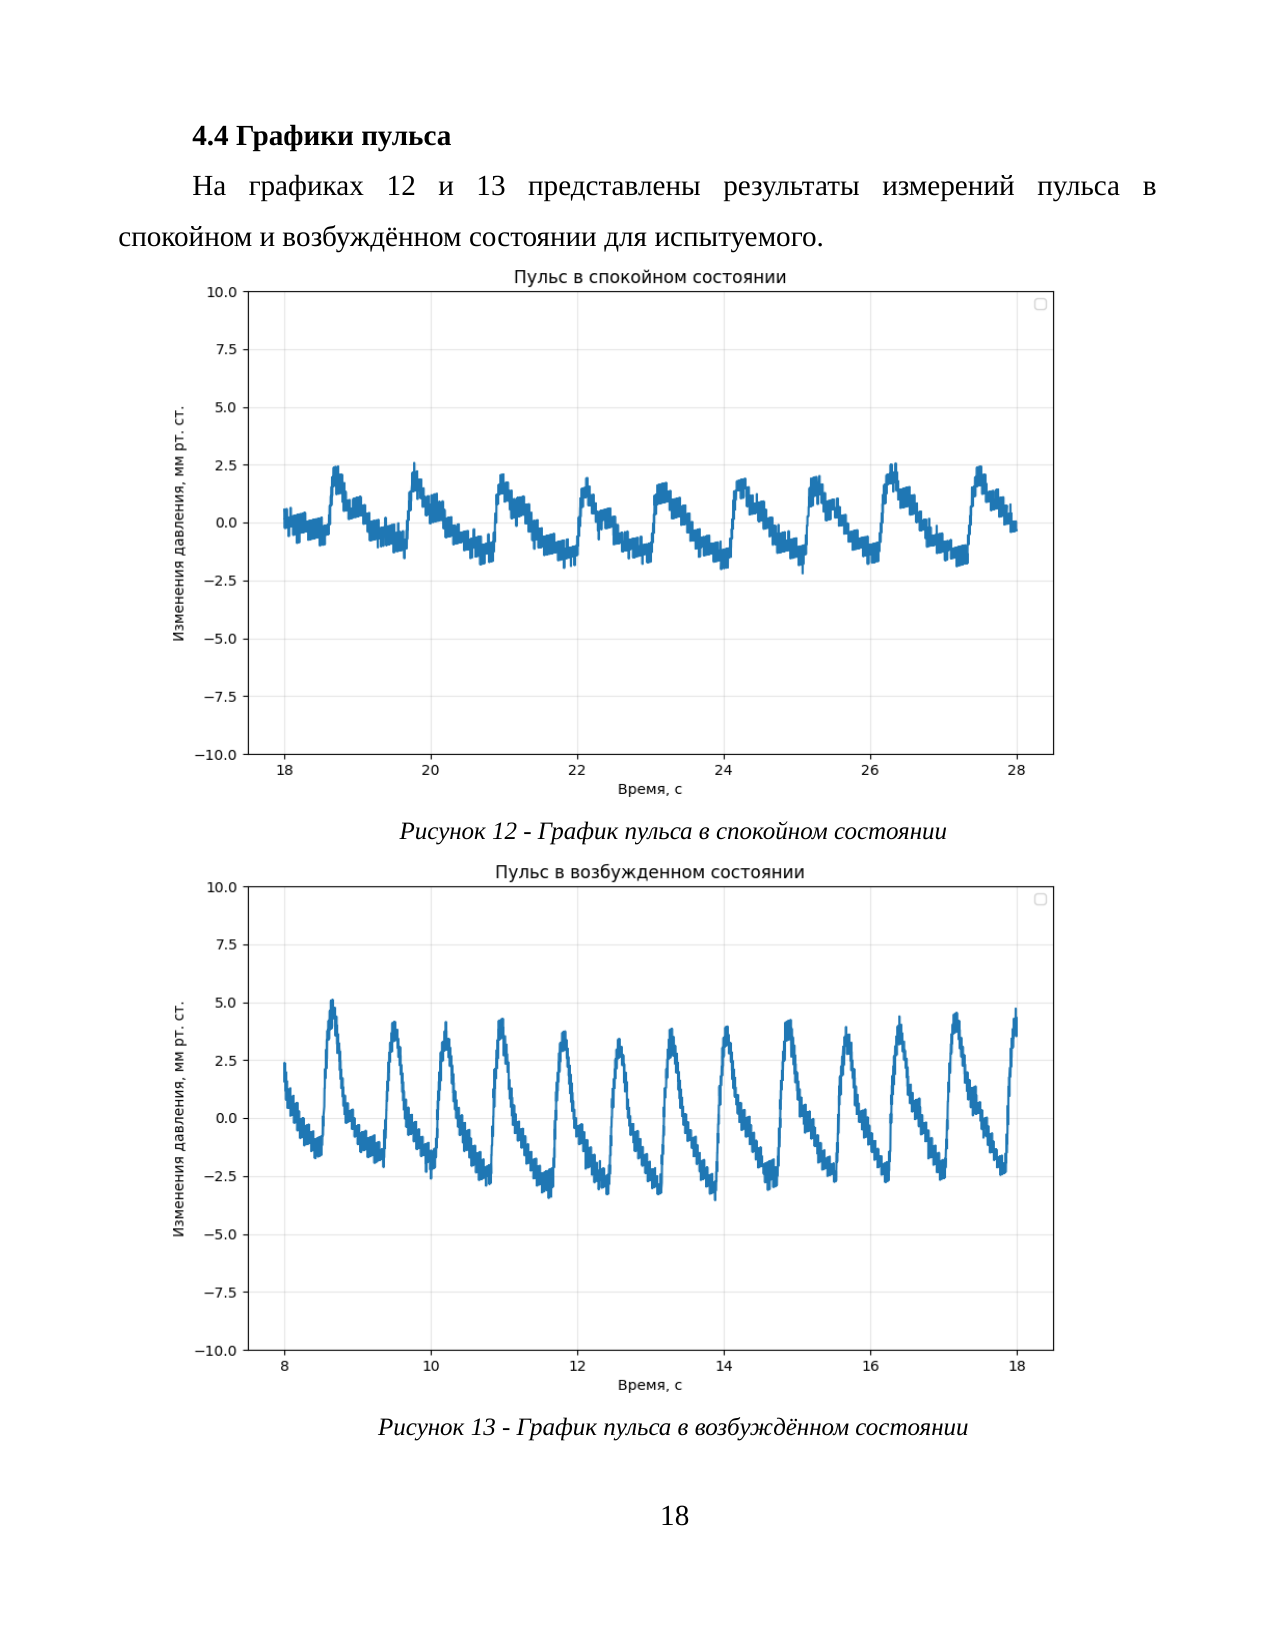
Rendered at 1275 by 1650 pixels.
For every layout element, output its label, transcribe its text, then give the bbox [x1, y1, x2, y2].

text Рисунок 13 - График пульса в возбуждённом состоянии [118, 1399, 1157, 1441]
picture [118, 263, 1157, 802]
text Рисунок 12 - График пульса в спокойном состоянии [118, 802, 1157, 845]
text На графиках 12 и 13 представлены результаты измерений пульса в спокойном и возбуждённом состоянии для испытуемого. [118, 168, 1157, 252]
subtitle Графики пульса [118, 118, 1157, 152]
picture [118, 859, 1157, 1399]
